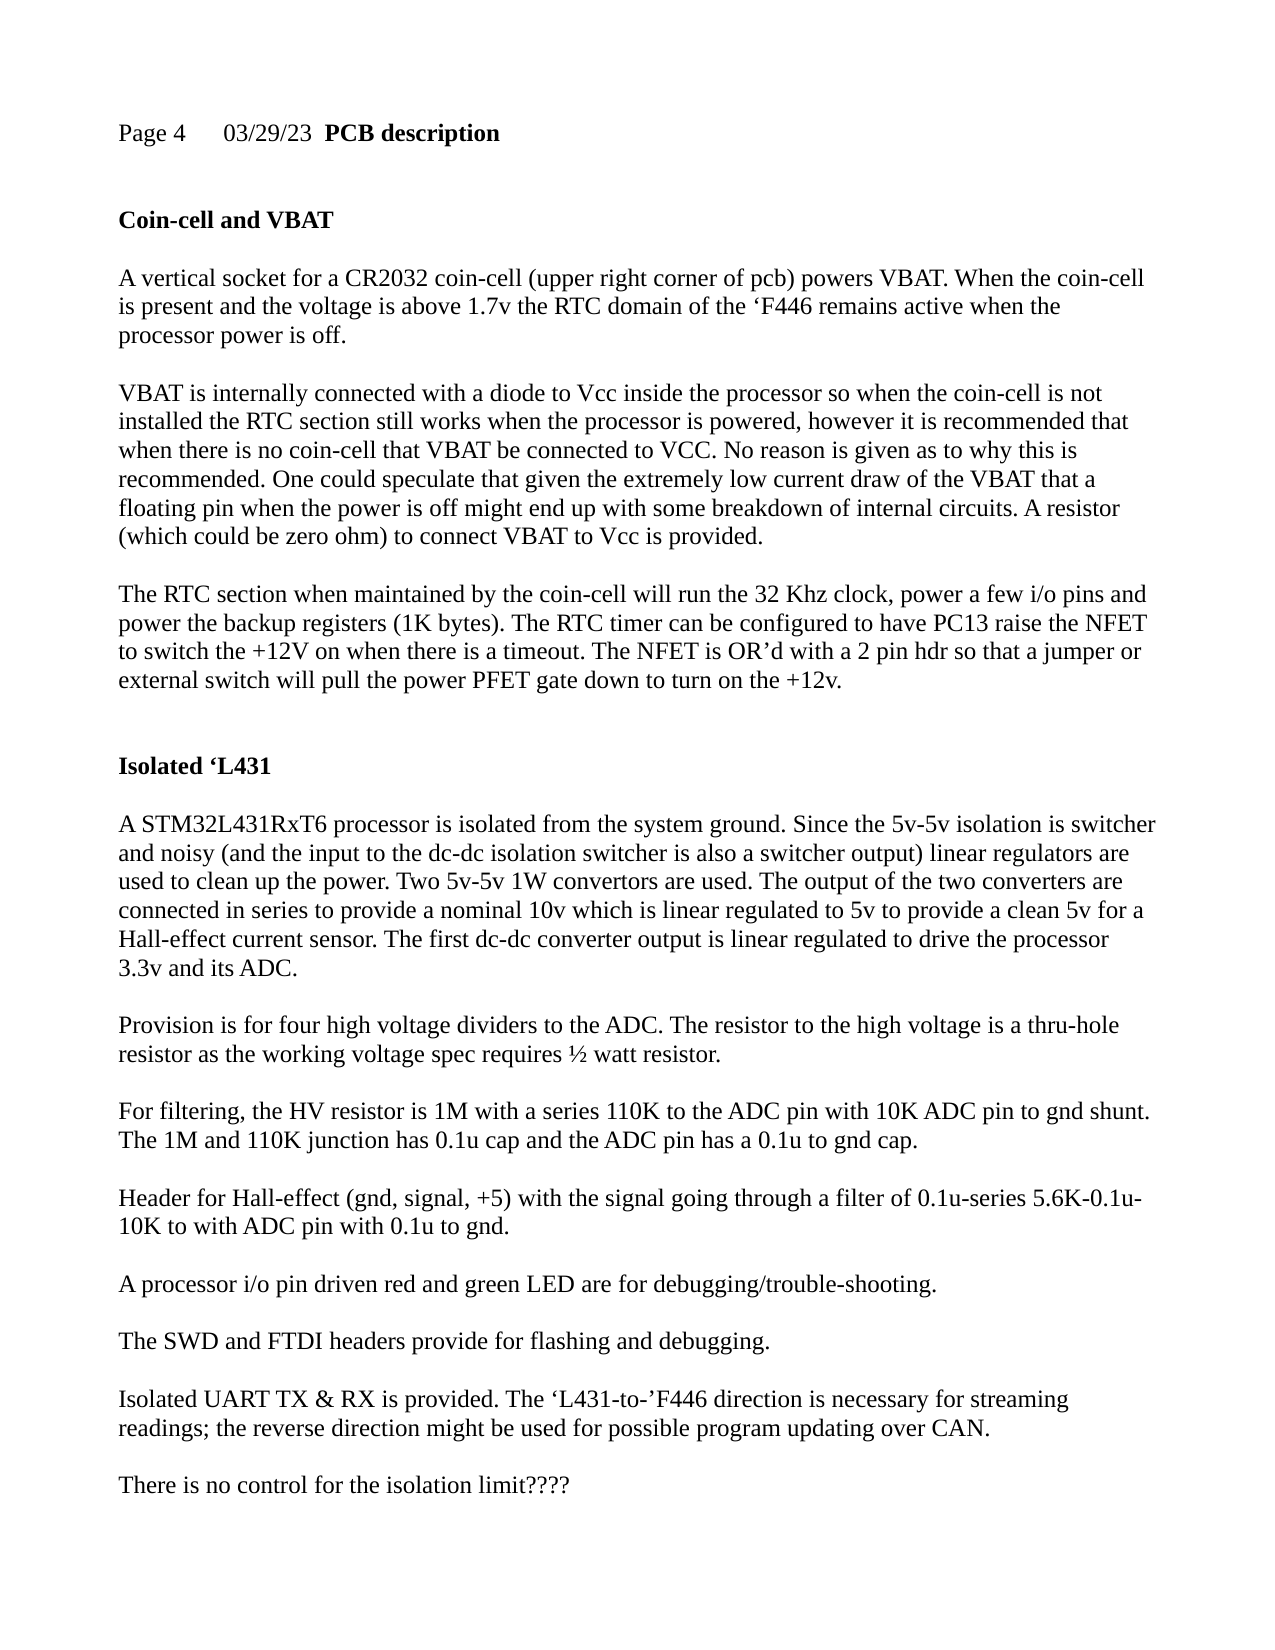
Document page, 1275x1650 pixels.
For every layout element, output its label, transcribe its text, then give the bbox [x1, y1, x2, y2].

text There is no control for the isolation limit???? [118, 1470, 1157, 1499]
text Isolated ‘L431 [118, 751, 1157, 780]
text The RTC section when maintained by the coin-cell will run the 32 Khz clock, power a few i/o pins and power the backup registers (1K bytes). The RTC timer can be configured to have PC13 raise the NFET to switch the +12V on when there is a timeout. The NFET is OR’d with a 2 pin hdr so that a jumper or external switch will pull the power PFET gate down to turn on the +12v. [118, 579, 1157, 694]
text For filtering, the HV resistor is 1M with a series 110K to the ADC pin with 10K ADC pin to gnd shunt. The 1M and 110K junction has 0.1u cap and the ADC pin has a 0.1u to gnd cap. [118, 1096, 1157, 1154]
text VBAT is internally connected with a diode to Vcc inside the processor so when the coin-cell is not installed the RTC section still works when the processor is powered, however it is recommended that when there is no coin-cell that VBAT be connected to VCC. No reason is given as to why this is recommended. One could speculate that given the extremely low current draw of the VBAT that a floating pin when the power is off might end up with some breakdown of internal circuits. A resistor (which could be zero ohm) to connect VBAT to Vcc is provided. [118, 378, 1157, 550]
text Header for Hall-effect (gnd, signal, +5) with the signal going through a filter of 0.1u-series 5.6K-0.1u-10K to with ADC pin with 0.1u to gnd. [118, 1183, 1157, 1240]
text Coin-cell and VBAT [118, 205, 1157, 234]
text A processor i/o pin driven red and green LED are for debugging/trouble-shooting. [118, 1269, 1157, 1298]
text Isolated UART TX & RX is provided. The ‘L431-to-’F446 direction is necessary for streaming readings; the reverse direction might be used for possible program updating over CAN. [118, 1384, 1157, 1441]
text A STM32L431RxT6 processor is isolated from the system ground. Since the 5v-5v isolation is switcher and noisy (and the input to the dc-dc isolation switcher is also a switcher output) linear regulators are used to clean up the power. Two 5v-5v 1W convertors are used. The output of the two converters are connected in series to provide a nominal 10v which is linear regulated to 5v to provide a clean 5v for a Hall-effect current sensor. The first dc-dc converter output is linear regulated to drive the processor 3.3v and its ADC. [118, 809, 1157, 981]
text A vertical socket for a CR2032 coin-cell (upper right corner of pcb) powers VBAT. When the coin-cell is present and the voltage is above 1.7v the RTC domain of the ‘F446 remains active when the processor power is off. [118, 263, 1157, 349]
text The SWD and FTDI headers provide for flashing and debugging. [118, 1326, 1157, 1355]
text Provision is for four high voltage dividers to the ADC. The resistor to the high voltage is a thru-hole resistor as the working voltage spec requires ½ watt resistor. [118, 1010, 1157, 1068]
